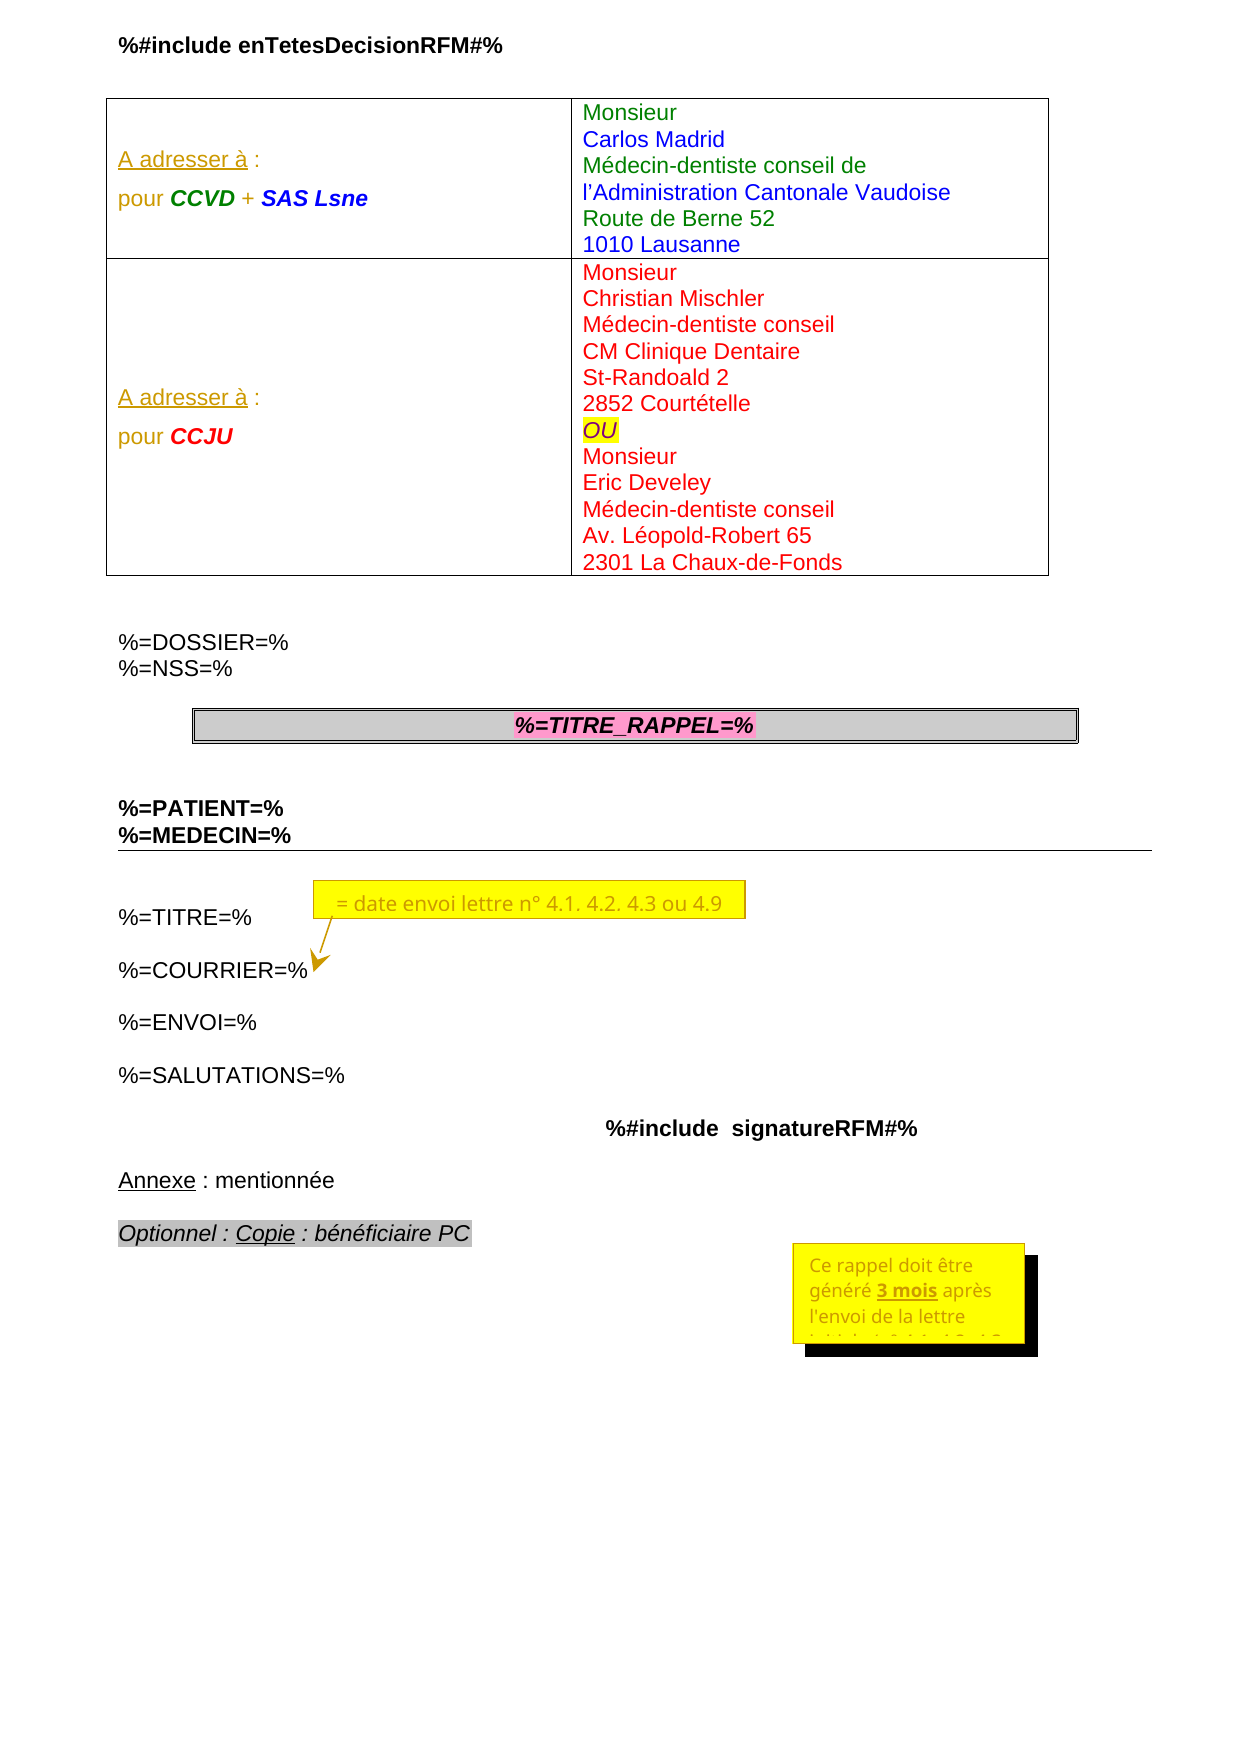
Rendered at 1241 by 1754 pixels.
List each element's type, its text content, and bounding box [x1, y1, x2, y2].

text %=TITRE=% [118, 904, 330, 930]
table_cell Monsieur Christian Mischler Médecin-dentiste conseil CM Clinique Dentaire St-Randoald 2 2852 Courtételle ou Monsieur Eric Develey Médecin-dentiste conseil Av. Léopold-Robert 65 2301 La Chaux-de-Fonds [572, 259, 1048, 575]
text %=SALUTATIONS=% [118, 1062, 1152, 1088]
text %#include enTetesDecisionRFM#% [118, 32, 1152, 59]
text %=MEDECIN=% [118, 822, 1152, 850]
text = date envoi lettre n° 4.1, 4.2, 4.3 ou 4.9 [329, 889, 729, 910]
text %=PATIENT=% [118, 795, 1152, 822]
table_cell A adresser à : pour CCJU [107, 259, 571, 575]
text Annexe : mentionnée [118, 1167, 1152, 1194]
text %#include signatureRFM#% [118, 1115, 1152, 1141]
table_header A adresser à : pour CCVD + SAS Lsne [107, 99, 571, 257]
text %=COURRIER=% [118, 957, 1152, 983]
text %=DOSSIER=% [118, 628, 1152, 655]
table_header Monsieur Carlos Madrid Médecin-dentiste conseil de l’Administration Cantonale Vaudoise Route de Berne 52 1010 Lausanne [572, 99, 1048, 257]
text %=TITRE_RAPPEL=% [193, 709, 1078, 743]
text Optionnel : Copie : bénéficiaire PC [118, 1220, 1152, 1247]
text %=NSS=% [118, 655, 1033, 681]
text Ce rappel doit être généré 3 mois après l'envoi de la lettre initiale (n° 4.1, 4.2, 4.3 ou 4.9) [809, 1252, 1009, 1335]
text %=ENVOI=% [118, 1009, 1152, 1036]
text [329, 904, 1152, 930]
